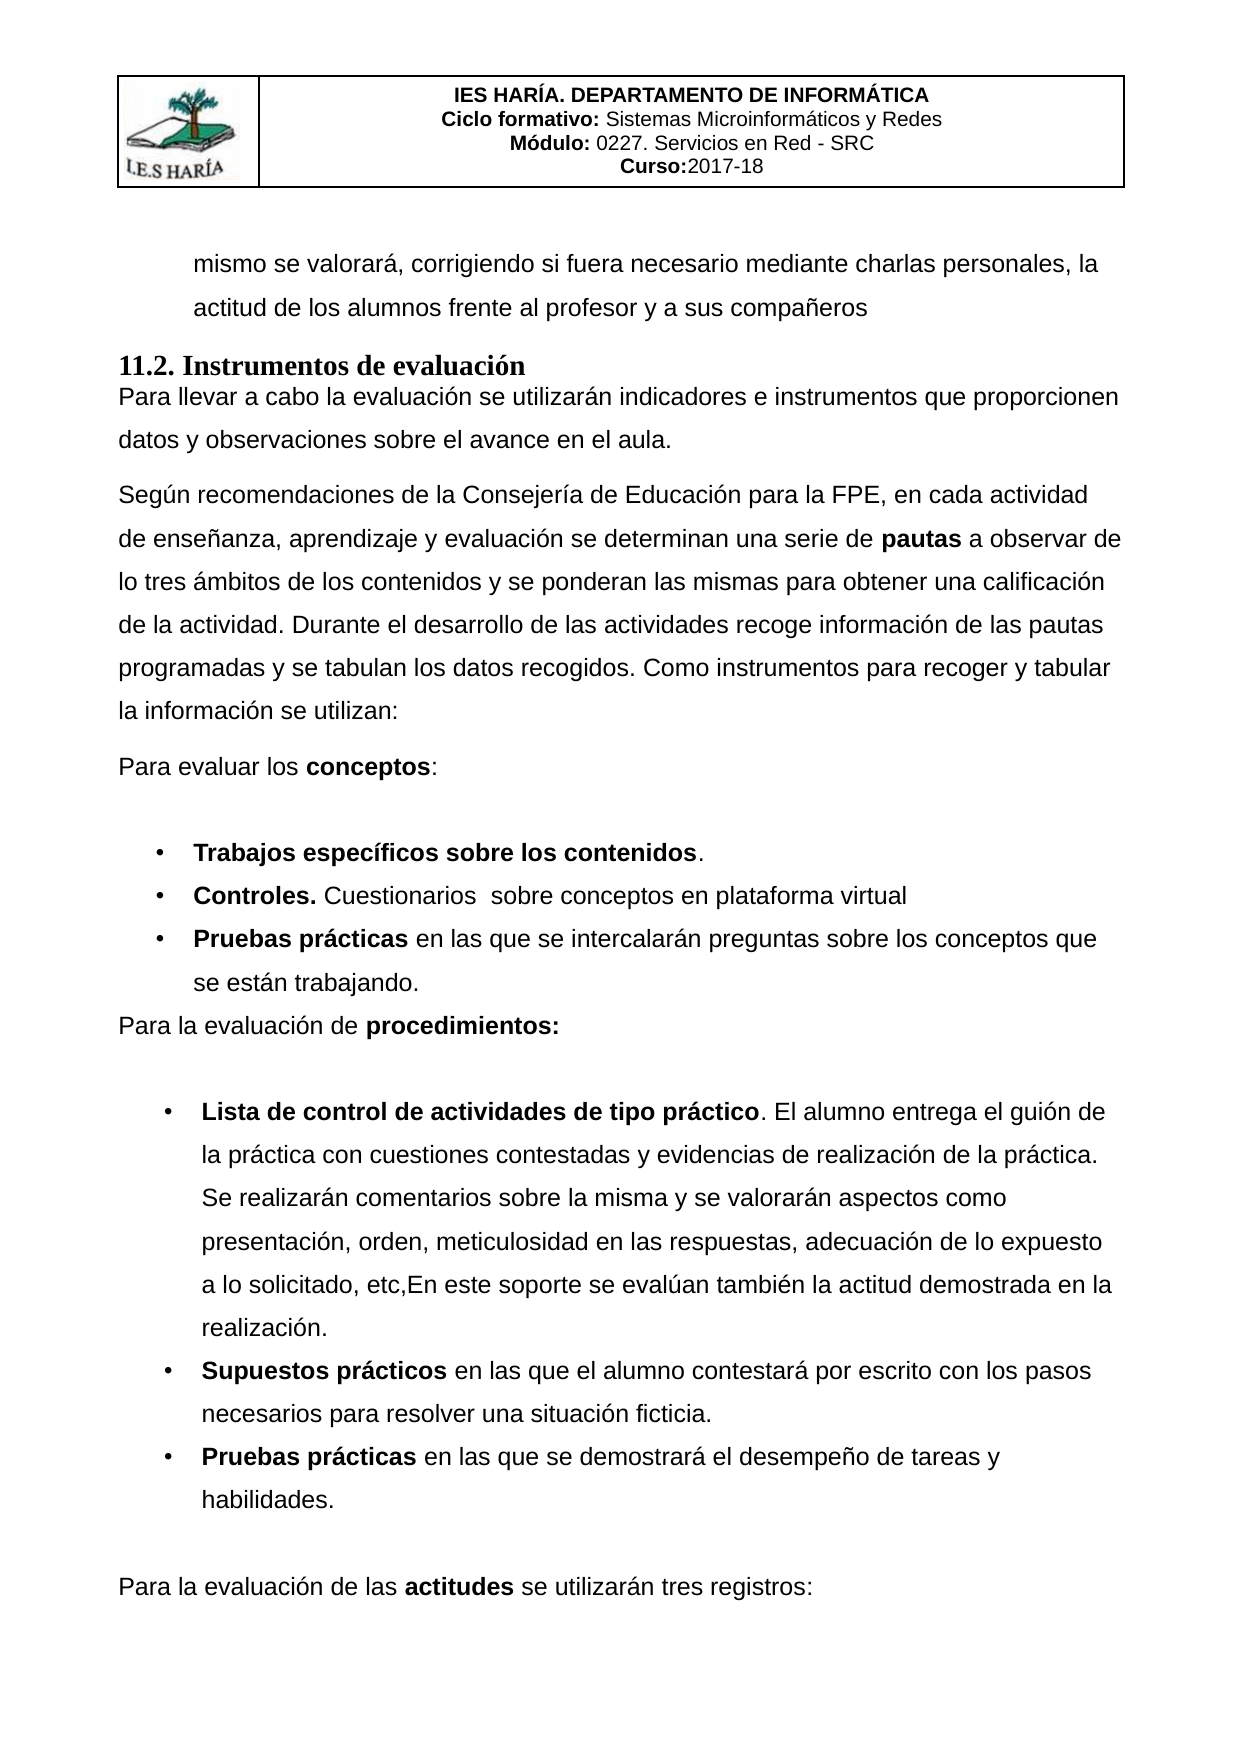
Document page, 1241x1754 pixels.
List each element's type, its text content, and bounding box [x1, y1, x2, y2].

text Para la evaluación de las actitudes se utilizarán tres registros: [118, 1572, 1122, 1601]
subtitle 11.2. Instrumentos de evaluación [118, 348, 1122, 382]
list Pruebas prácticas en las que se demostrará el desempeño de tareas y habilidades. [164, 1442, 1122, 1514]
list Supuestos prácticos en las que el alumno contestará por escrito con los pasos necesarios para resolver una situación ficticia. [164, 1356, 1122, 1428]
text Para la evaluación de procedimientos: [118, 1011, 1122, 1039]
list Trabajos específicos sobre los contenidos. [156, 838, 1122, 867]
list Pruebas prácticas en las que se intercalarán preguntas sobre los conceptos que se están trabajando. [156, 924, 1122, 996]
list Lista de control de actividades de tipo práctico. El alumno entrega el guión de la práctica con cuestiones contestadas y evidencias de realización de la práctica. Se realizarán comentarios sobre la misma y se valorarán aspectos como presentación, orden, meticulosidad en las respuestas, adecuación de lo expuesto a lo solicitado, etc,En este soporte se evalúan también la actitud demostrada en la realización. [164, 1097, 1122, 1342]
text Para evaluar los conceptos: [118, 752, 1122, 781]
picture [123, 82, 241, 180]
text Según recomendaciones de la Consejería de Educación para la FPE, en cada actividad de enseñanza, aprendizaje y evaluación se determinan una serie de pautas a observar de lo tres ámbitos de los contenidos y se ponderan las mismas para obtener una calificación de la actividad. Durante el desarrollo de las actividades recoge información de las pautas programadas y se tabulan los datos recogidos. Como instrumentos para recoger y tabular la información se utilizan: [118, 481, 1122, 725]
text Para llevar a cabo la evaluación se utilizarán indicadores e instrumentos que proporcionen datos y observaciones sobre el avance en el aula. [118, 382, 1122, 454]
list mismo se valorará, corrigiendo si fuera necesario mediante charlas personales, la actitud de los alumnos frente al profesor y a sus compañeros [156, 249, 1122, 321]
list Controles. Cuestionarios sobre conceptos en plataforma virtual [156, 881, 1122, 910]
